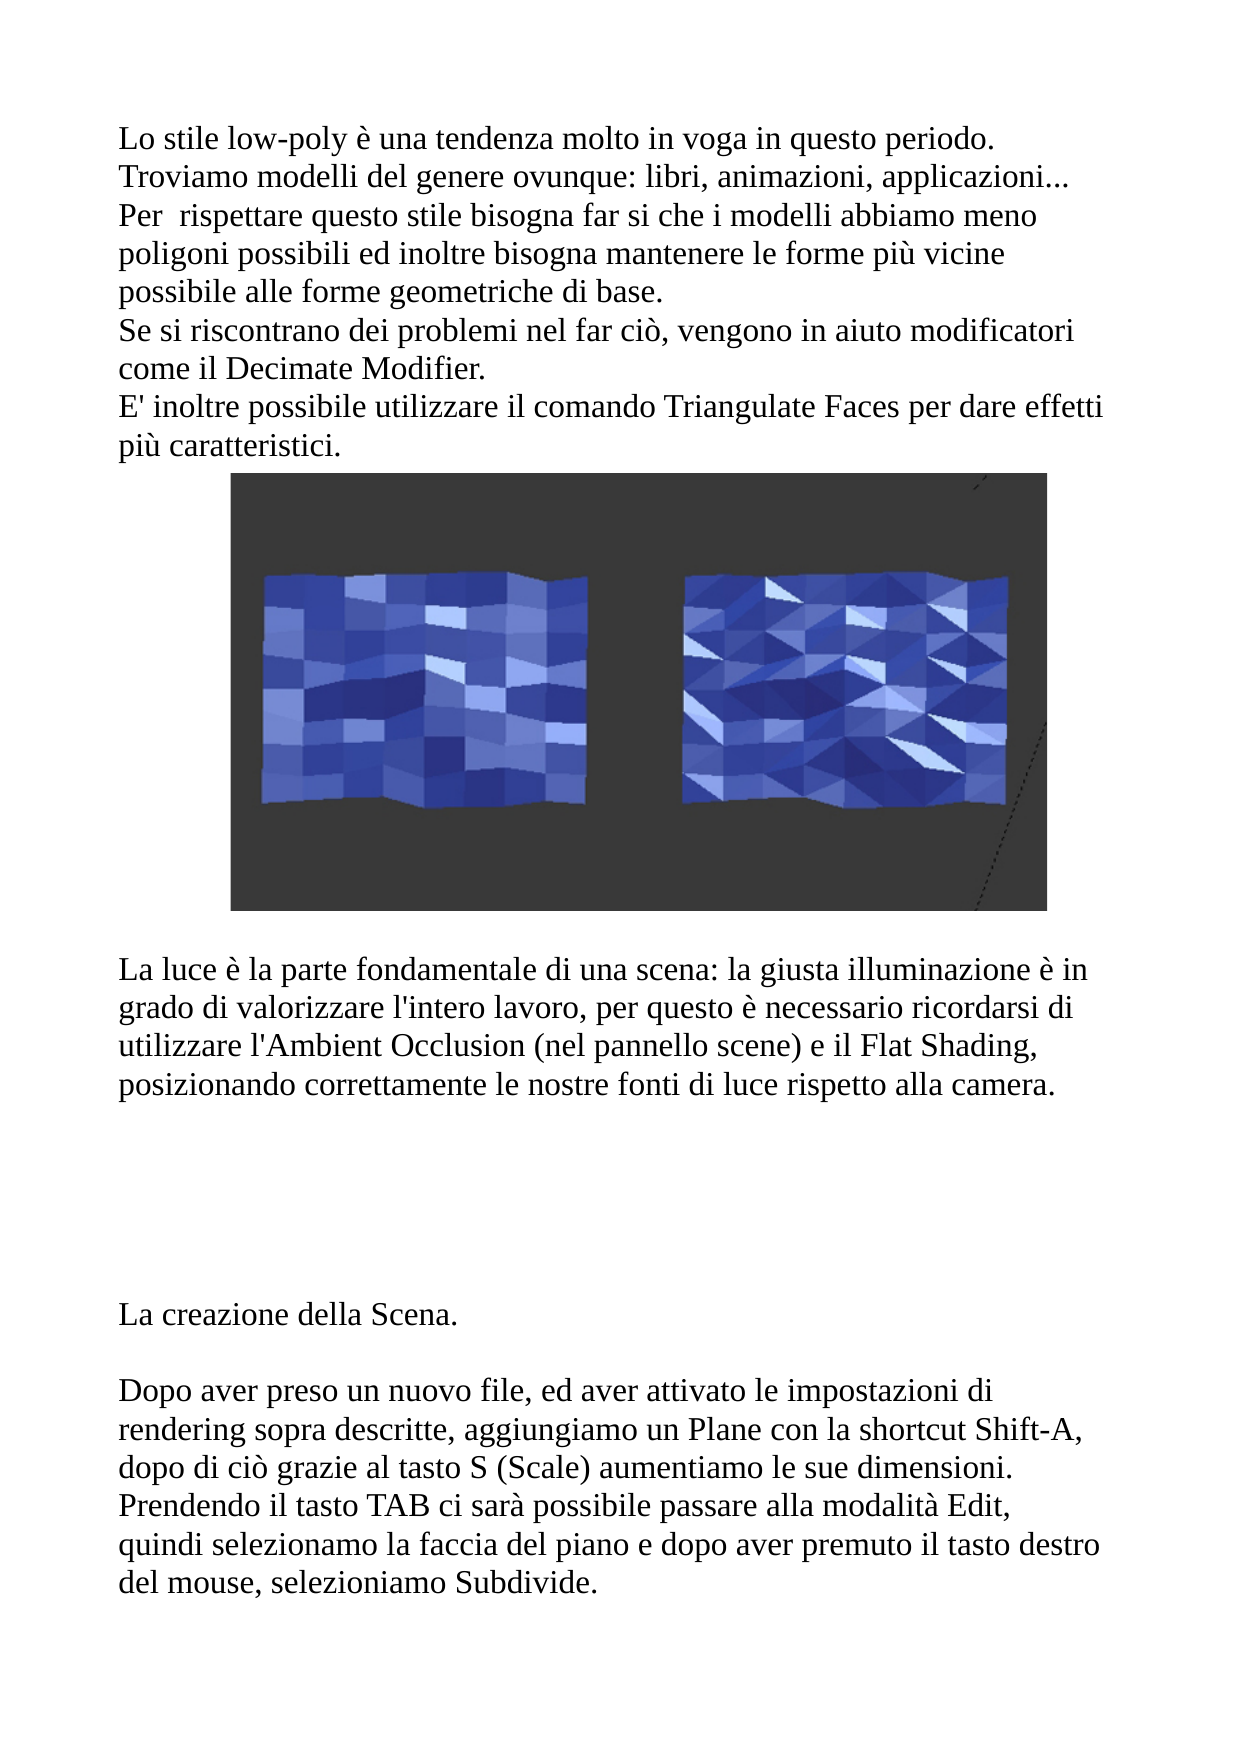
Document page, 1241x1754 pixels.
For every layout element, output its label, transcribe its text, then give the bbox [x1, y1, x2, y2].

text La creazione della Scena. [118, 1294, 1122, 1332]
text Per rispettare questo stile bisogna far si che i modelli abbiamo meno poligoni possibili ed inoltre bisogna mantenere le forme più vicine possibile alle forme geometriche di base. [118, 195, 1122, 310]
text La luce è la parte fondamentale di una scena: la giusta illuminazione è in grado di valorizzare l'intero lavoro, per questo è necessario ricordarsi di utilizzare l'Ambient Occlusion (nel pannello scene) e il Flat Shading, posizionando correttamente le nostre fonti di luce rispetto alla camera. [118, 949, 1122, 1102]
text Se si riscontrano dei problemi nel far ciò, vengono in aiuto modificatori come il Decimate Modifier. [118, 310, 1122, 386]
text Dopo aver preso un nuovo file, ed aver attivato le impostazioni di rendering sopra descritte, aggiungiamo un Plane con la shortcut Shift-A, [118, 1370, 1122, 1447]
text quindi selezionamo la faccia del piano e dopo aver premuto il tasto destro del mouse, selezioniamo Subdivide. [118, 1524, 1122, 1600]
picture [230, 473, 1048, 911]
text Prendendo il tasto TAB ci sarà possibile passare alla modalità Edit, [118, 1485, 1122, 1524]
text Lo stile low-poly è una tendenza molto in voga in questo periodo. [118, 118, 1122, 156]
text Troviamo modelli del genere ovunque: libri, animazioni, applicazioni... [118, 156, 1122, 195]
text dopo di ciò grazie al tasto S (Scale) aumentiamo le sue dimensioni. [118, 1447, 1122, 1485]
text E' inoltre possibile utilizzare il comando Triangulate Faces per dare effetti più caratteristici. [118, 386, 1122, 463]
